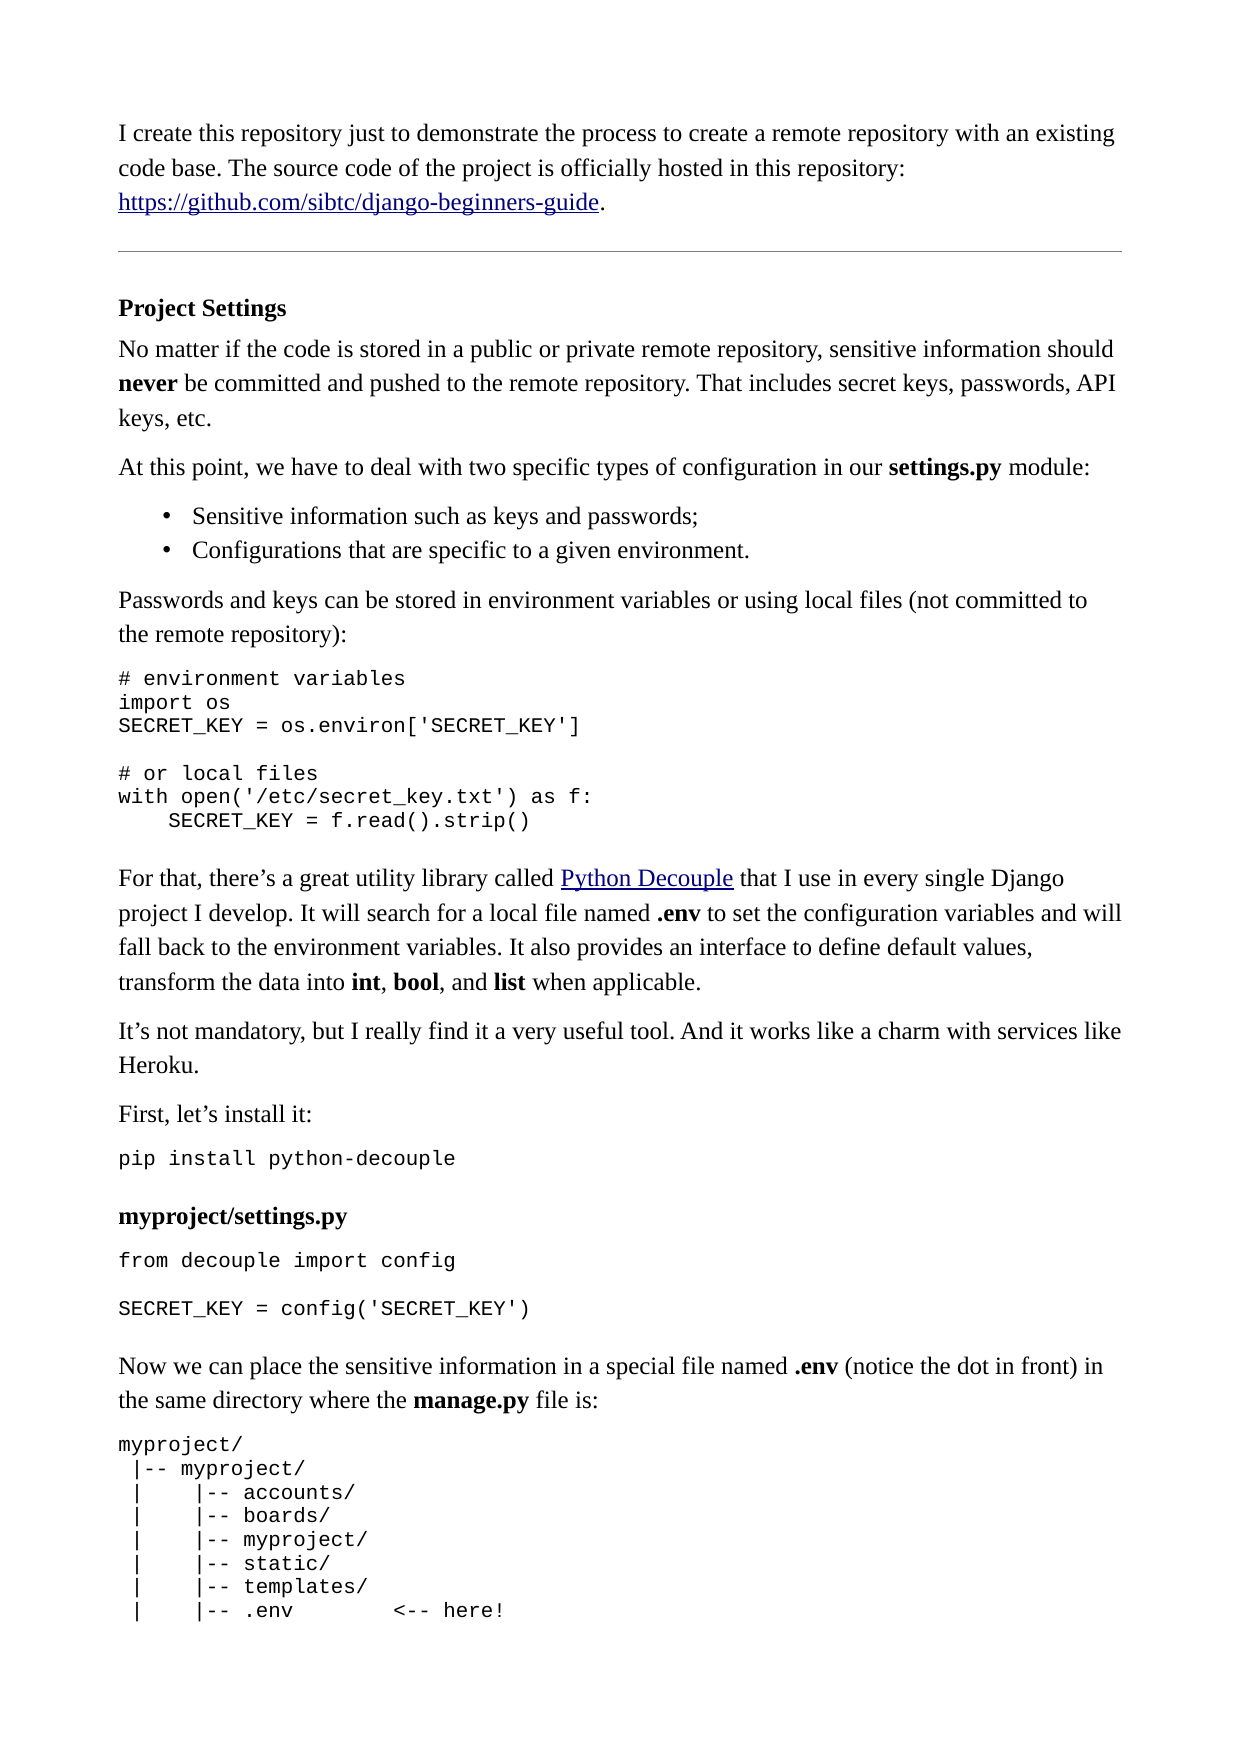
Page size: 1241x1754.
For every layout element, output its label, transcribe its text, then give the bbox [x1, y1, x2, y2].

text It’s not mandatory, but I really find it a very useful tool. And it works like a charm with services like Heroku. [118, 1016, 1122, 1079]
text First, let’s install it: [118, 1099, 1122, 1128]
text |-- myproject/ [118, 1458, 1122, 1482]
text with open('/etc/secret_key.txt') as f: [118, 786, 1122, 810]
text | |-- boards/ [118, 1505, 1122, 1529]
subtitle Project Settings [118, 293, 1122, 322]
text # or local files [118, 763, 1122, 786]
text pip install python-decouple [118, 1148, 1122, 1172]
text | |-- myproject/ [118, 1529, 1122, 1553]
text | |-- accounts/ [118, 1482, 1122, 1505]
text No matter if the code is stored in a public or private remote repository, sensitive information should never be committed and pushed to the remote repository. That includes secret keys, passwords, API keys, etc. [118, 334, 1122, 432]
text SECRET_KEY = f.read().strip() [118, 810, 1122, 834]
text | |-- templates/ [118, 1576, 1122, 1600]
text I create this repository just to demonstrate the process to create a remote repository with an existing code base. The source code of the project is officially hosted in this repository: https://github.com/sibtc/django-beginners-guide. [118, 118, 1122, 216]
text At this point, we have to deal with two specific types of configuration in our settings.py module: [118, 452, 1122, 481]
list Sensitive information such as keys and passwords; [162, 501, 1122, 530]
text from decouple import config [118, 1251, 1122, 1274]
text import os [118, 692, 1122, 716]
text # environment variables [118, 668, 1122, 692]
text | |-- static/ [118, 1553, 1122, 1576]
list Configurations that are specific to a given environment. [162, 536, 1122, 564]
text myproject/ [118, 1434, 1122, 1458]
text | |-- .env <-- here! [118, 1600, 1122, 1624]
text Passwords and keys can be stored in environment variables or using local files (not committed to the remote repository): [118, 585, 1122, 648]
text SECRET_KEY = os.environ['SECRET_KEY'] [118, 716, 1122, 739]
text SECRET_KEY = config('SECRET_KEY') [118, 1298, 1122, 1321]
text For that, there’s a great utility library called Python Decouple that I use in every single Django project I develop. It will search for a local file named .env to set the configuration variables and will fall back to the environment variables. It also provides an interface to define default values, transform the data into int, bool, and list when applicable. [118, 863, 1122, 995]
text myproject/settings.py [118, 1201, 1122, 1230]
text Now we can place the sensitive information in a special file named .env (notice the dot in front) in the same directory where the manage.py file is: [118, 1351, 1122, 1414]
